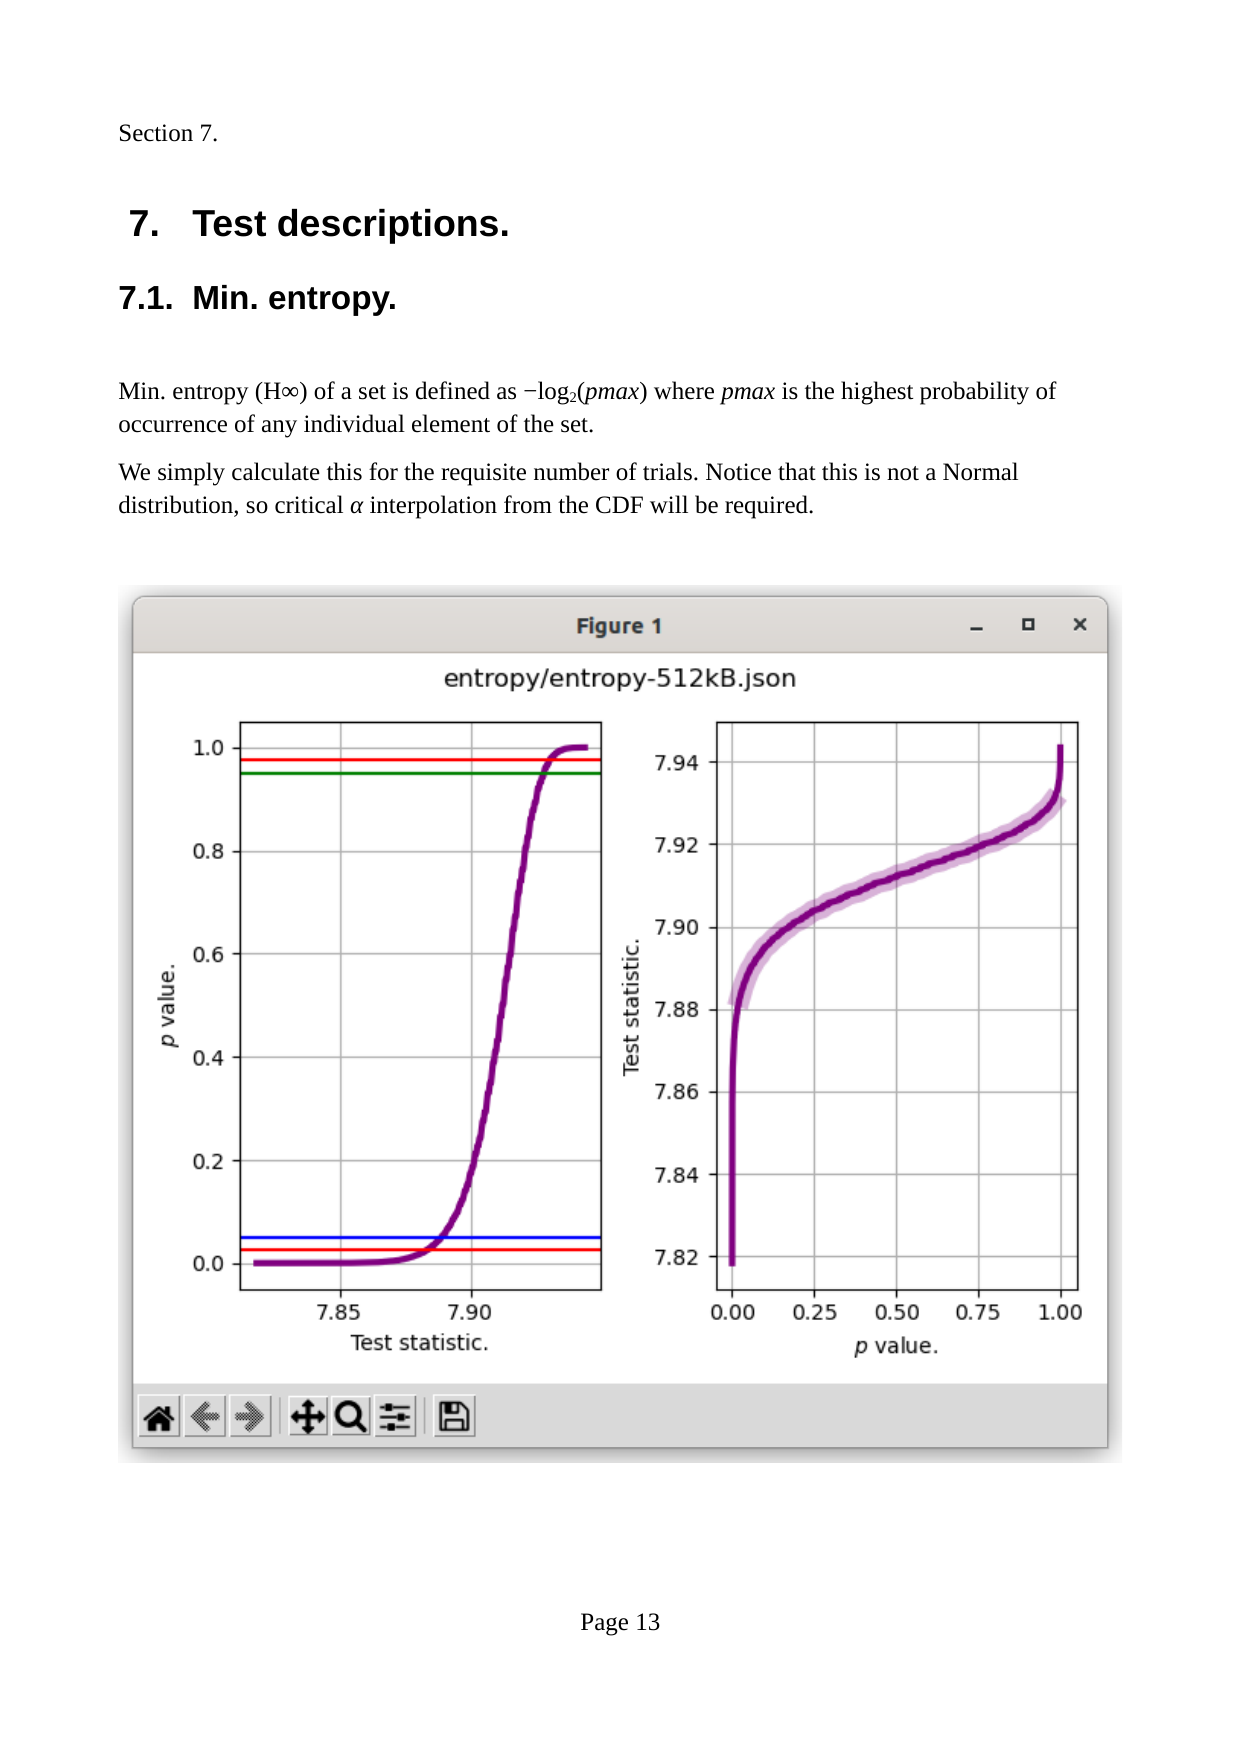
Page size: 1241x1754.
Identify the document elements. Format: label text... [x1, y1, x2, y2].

text We simply calculate this for the requisite number of trials. Notice that this is not a Normal distribution, so critical α interpolation from the CDF will be required. [118, 457, 1122, 519]
picture [118, 585, 1123, 1463]
text Min. entropy (H∞) of a set is defined as −log2(pmax) where pmax is the highest probability of occurrence of any individual element of the set. [118, 376, 1122, 438]
subtitle Test descriptions. [118, 201, 1122, 244]
subtitle Min. entropy. [118, 278, 1122, 316]
